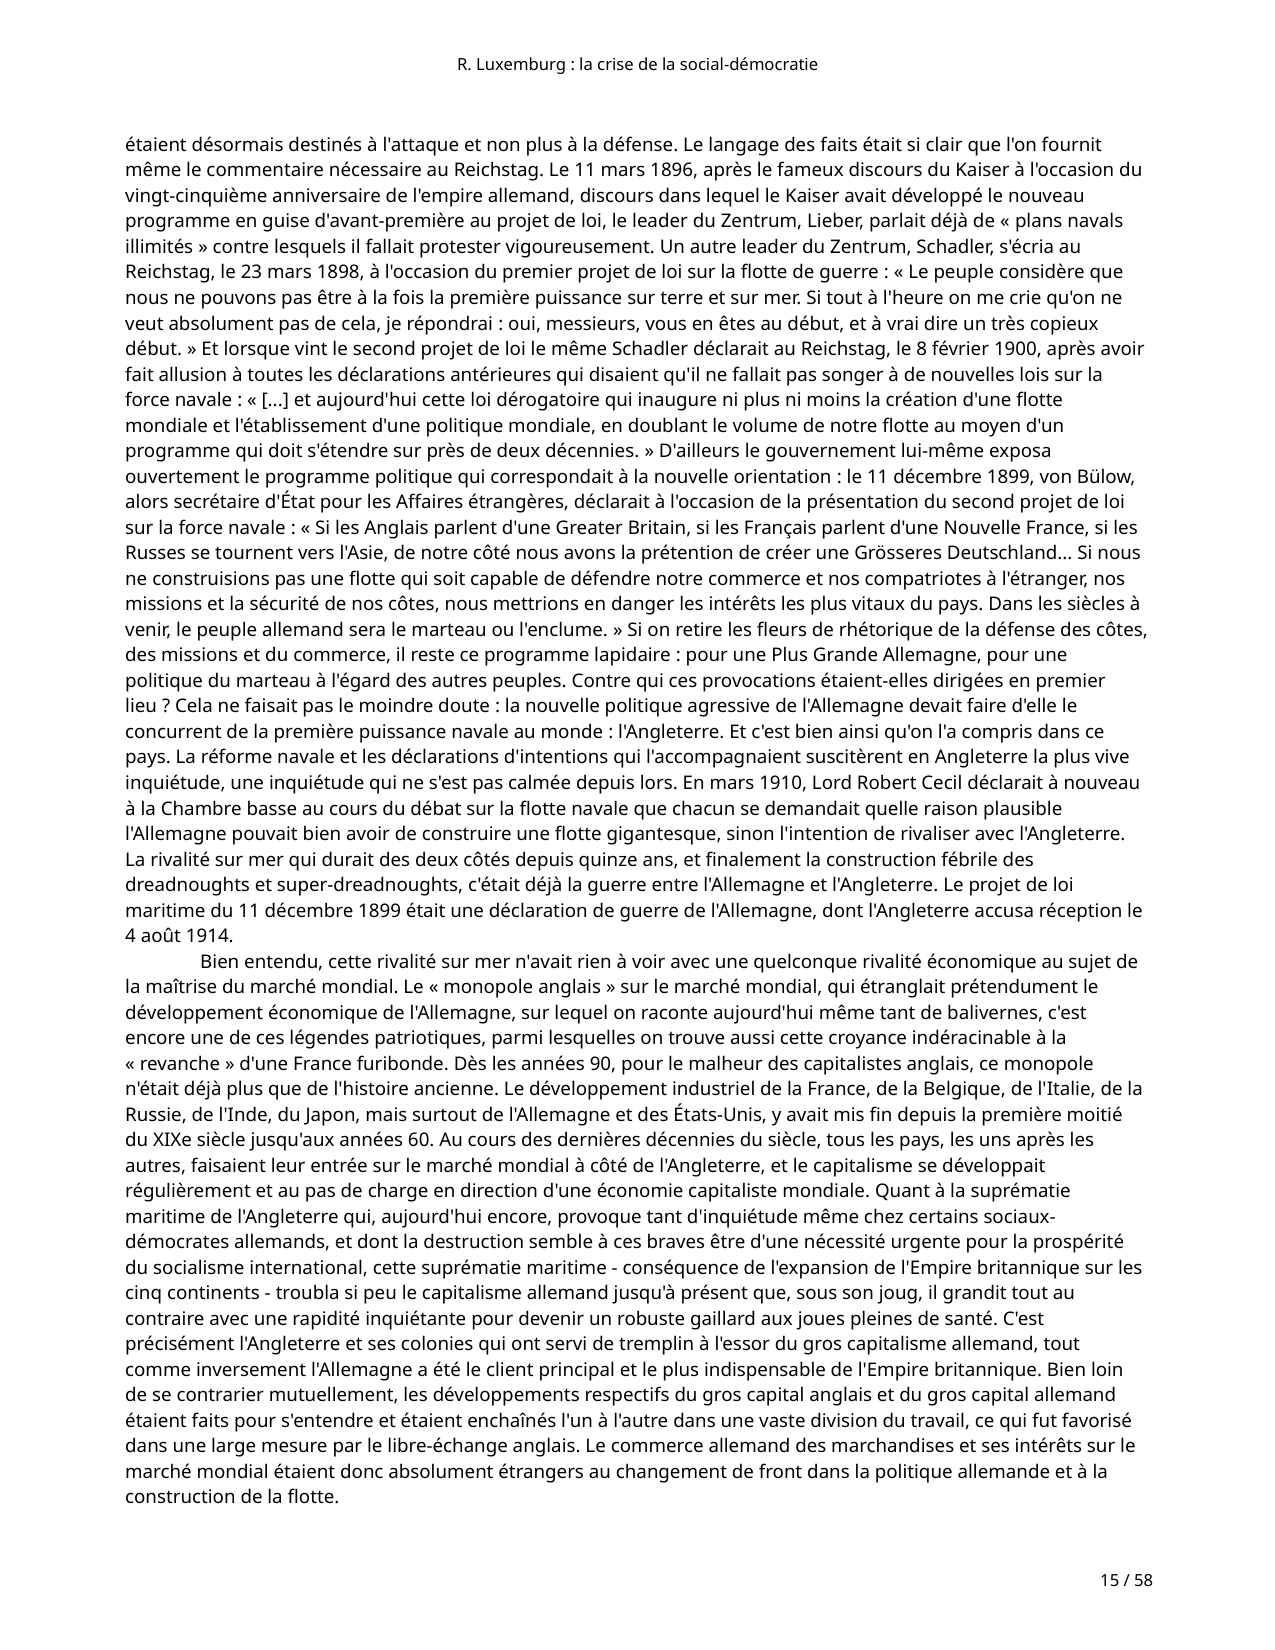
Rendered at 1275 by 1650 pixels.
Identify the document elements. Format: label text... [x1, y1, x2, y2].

text étaient désormais destinés à l'attaque et non plus à la défense. Le langage des faits était si clair que l'on fournit même le commentaire nécessaire au Reichstag. Le 11 mars 1896, après le fameux discours du Kaiser à l'occasion du vingt-cinquième anniversaire de l'empire allemand, discours dans lequel le Kaiser avait développé le nouveau programme en guise d'avant-première au projet de loi, le leader du Zentrum, Lieber, parlait déjà de « plans navals illimités » contre lesquels il fallait protester vigoureusement. Un autre leader du Zentrum, Schadler, s'écria au Reichstag, le 23 mars 1898, à l'occasion du premier projet de loi sur la flotte de guerre : « Le peuple considère que nous ne pouvons pas être à la fois la première puissance sur terre et sur mer. Si tout à l'heure on me crie qu'on ne veut absolument pas de cela, je répondrai : oui, messieurs, vous en êtes au début, et à vrai dire un très copieux début. » Et lorsque vint le second projet de loi le même Schadler déclarait au Reichstag, le 8 février 1900, après avoir fait allusion à toutes les déclarations antérieures qui disaient qu'il ne fallait pas songer à de nouvelles lois sur la force navale : « [...] et aujourd'hui cette loi dérogatoire qui inaugure ni plus ni moins la création d'une flotte mondiale et l'établissement d'une politique mondiale, en doublant le volume de notre flotte au moyen d'un programme qui doit s'étendre sur près de deux décennies. » D'ailleurs le gouvernement lui-même exposa ouvertement le programme politique qui correspondait à la nouvelle orientation : le 11 décembre 1899, von Bülow, alors secrétaire d'État pour les Affaires étrangères, déclarait à l'occasion de la présentation du second projet de loi sur la force navale : « Si les Anglais parlent d'une Greater Britain, si les Français parlent d'une Nouvelle France, si les Russes se tournent vers l'Asie, de notre côté nous avons la prétention de créer une Grösseres Deutschland... Si nous ne construisions pas une flotte qui soit capable de défendre notre commerce et nos compatriotes à l'étranger, nos missions et la sécurité de nos côtes, nous mettrions en danger les intérêts les plus vitaux du pays. Dans les siècles à venir, le peuple allemand sera le marteau ou l'enclume. » Si on retire les fleurs de rhétorique de la défense des côtes, des missions et du commerce, il reste ce programme lapidaire : pour une Plus Grande Allemagne, pour une politique du marteau à l'égard des autres peuples. Contre qui ces provocations étaient-elles dirigées en premier lieu ? Cela ne faisait pas le moindre doute : la nouvelle politique agressive de l'Allemagne devait faire d'elle le concurrent de la première puissance navale au monde : l'Angleterre. Et c'est bien ainsi qu'on l'a compris dans ce pays. La réforme navale et les déclarations d'intentions qui l'accompagnaient suscitèrent en Angleterre la plus vive inquiétude, une inquiétude qui ne s'est pas calmée depuis lors. En mars 1910, Lord Robert Cecil déclarait à nouveau à la Chambre basse au cours du débat sur la flotte navale que chacun se demandait quelle raison plausible l'Allemagne pouvait bien avoir de construire une flotte gigantesque, sinon l'intention de rivaliser avec l'Angleterre. La rivalité sur mer qui durait des deux côtés depuis quinze ans, et finalement la construction fébrile des dreadnoughts et super-dreadnoughts, c'était déjà la guerre entre l'Allemagne et l'Angleterre. Le projet de loi maritime du 11 décembre 1899 était une déclaration de guerre de l'Allemagne, dont l'Angleterre accusa réception le 4 août 1914. [125, 131, 1150, 948]
text Bien entendu, cette rivalité sur mer n'avait rien à voir avec une quelconque rivalité économique au sujet de la maîtrise du marché mondial. Le « monopole anglais » sur le marché mondial, qui étranglait prétendument le développement économique de l'Allemagne, sur lequel on raconte aujourd'hui même tant de balivernes, c'est encore une de ces légendes patriotiques, parmi lesquelles on trouve aussi cette croyance indéracinable à la « revanche » d'une France furibonde. Dès les années 90, pour le malheur des capitalistes anglais, ce monopole n'était déjà plus que de l'histoire ancienne. Le développement industriel de la France, de la Belgique, de l'Italie, de la Russie, de l'Inde, du Japon, mais surtout de l'Allemagne et des États-Unis, y avait mis fin depuis la première moitié du XIXe siècle jusqu'aux années 60. Au cours des dernières décennies du siècle, tous les pays, les uns après les autres, faisaient leur entrée sur le marché mondial à côté de l'Angleterre, et le capitalisme se développait régulièrement et au pas de charge en direction d'une économie capitaliste mondiale. Quant à la suprématie maritime de l'Angleterre qui, aujourd'hui encore, provoque tant d'inquiétude même chez certains sociaux-démocrates allemands, et dont la destruction semble à ces braves être d'une nécessité urgente pour la prospérité du socialisme international, cette suprématie maritime - conséquence de l'expansion de l'Empire britannique sur les cinq continents - troubla si peu le capitalisme allemand jusqu'à présent que, sous son joug, il grandit tout au contraire avec une rapidité inquiétante pour devenir un robuste gaillard aux joues pleines de santé. C'est précisément l'Angleterre et ses colonies qui ont servi de tremplin à l'essor du gros capitalisme allemand, tout comme inversement l'Allemagne a été le client principal et le plus indispensable de l'Empire britannique. Bien loin de se contrarier mutuellement, les développements respectifs du gros capital anglais et du gros capital allemand étaient faits pour s'entendre et étaient enchaînés l'un à l'autre dans une vaste division du travail, ce qui fut favorisé dans une large mesure par le libre-échange anglais. Le commerce allemand des marchandises et ses intérêts sur le marché mondial étaient donc absolument étrangers au changement de front dans la politique allemande et à la construction de la flotte. [125, 948, 1150, 1509]
